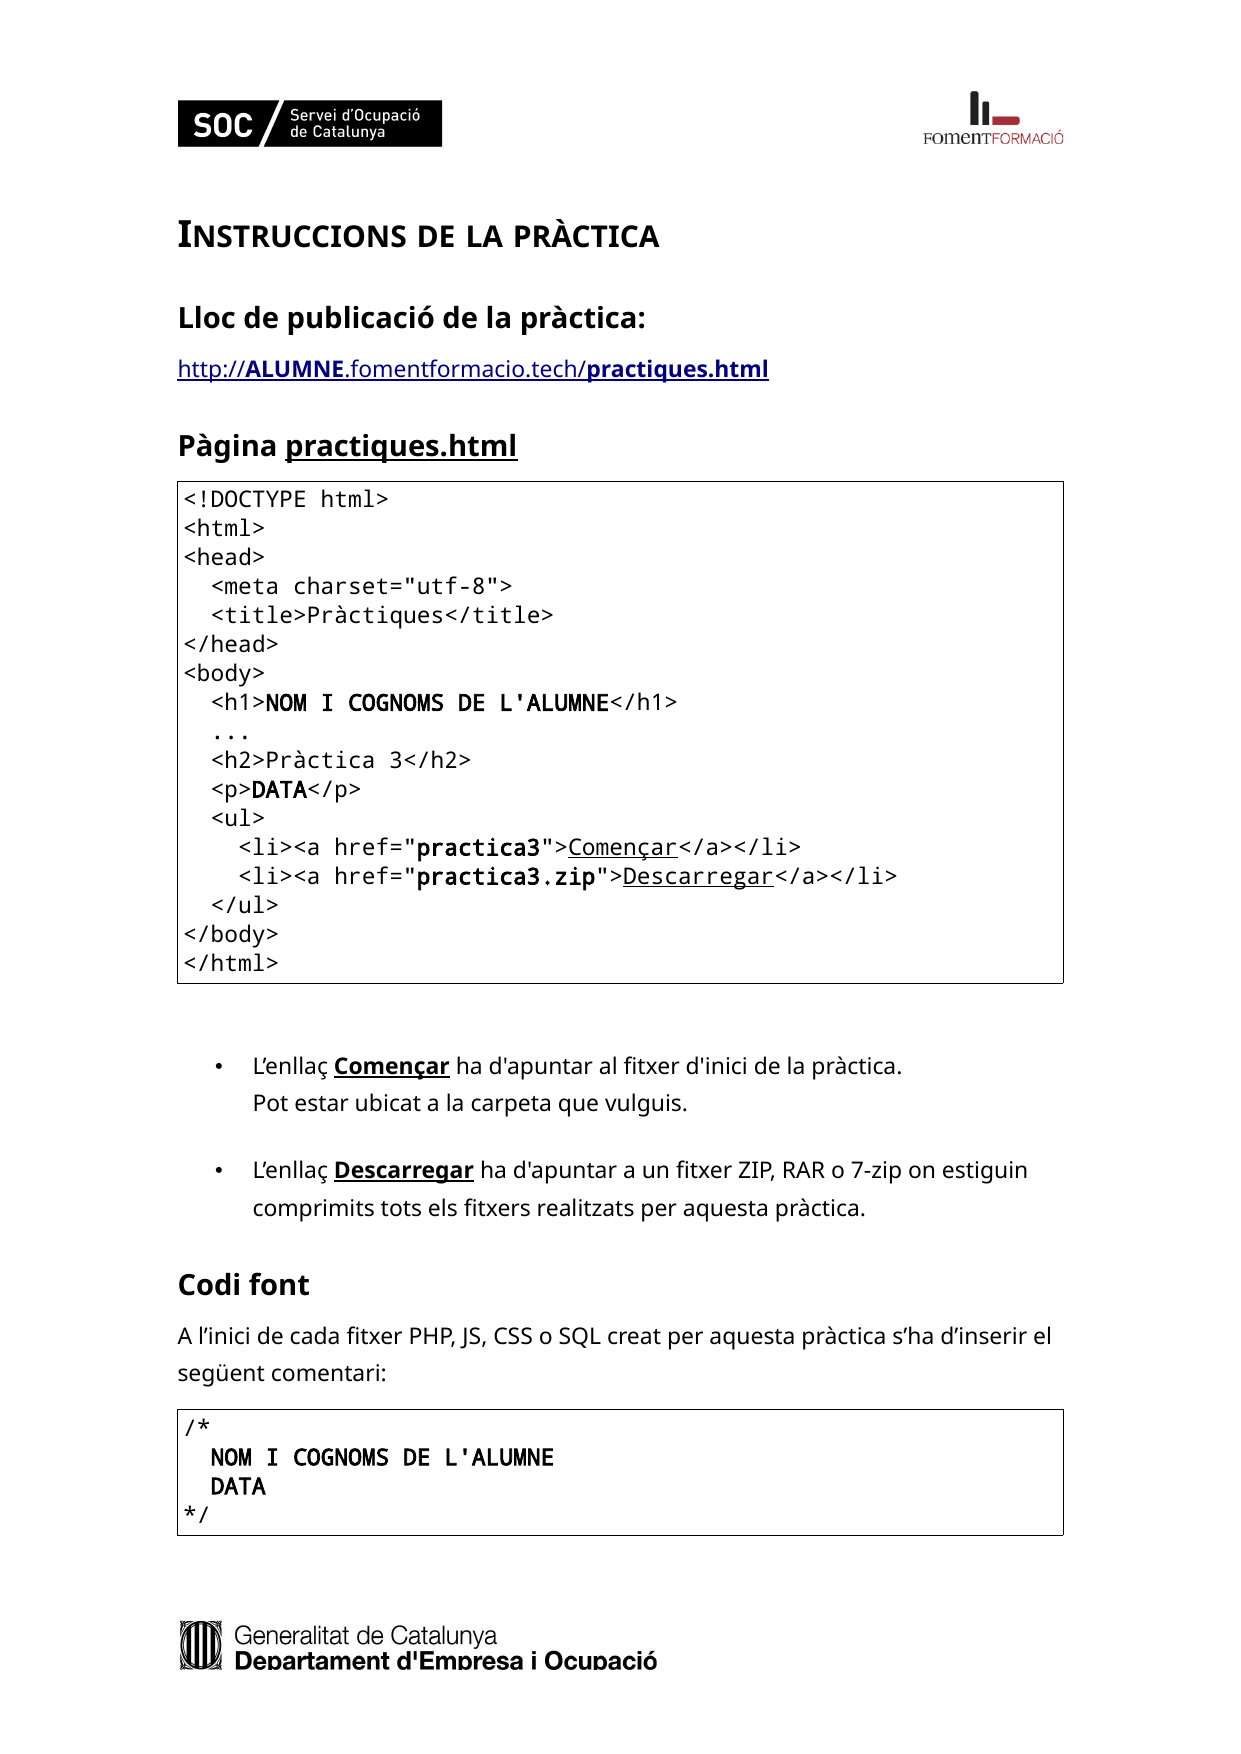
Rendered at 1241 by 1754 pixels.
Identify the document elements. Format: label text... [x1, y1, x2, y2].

list L’enllaç Descarregar ha d'apuntar a un fitxer ZIP, RAR o 7-zip on estiguin comprimits tots els fitxers realitzats per aquesta pràctica. [215, 1154, 1063, 1223]
picture [177, 1620, 657, 1670]
table_header /* NOM I COGNOMS DE L'ALUMNE DATA */ [178, 1410, 1063, 1534]
subtitle Pàgina practiques.html [177, 426, 1063, 465]
subtitle Lloc de publicació de la pràctica: [177, 297, 1063, 337]
text http://ALUMNE.fomentformacio.tech/practiques.html [177, 353, 1063, 384]
subtitle Codi font [177, 1264, 1063, 1304]
subtitle Instruccions de la pràctica [177, 207, 1063, 258]
picture [923, 87, 1064, 147]
picture [177, 100, 443, 147]
text A l’inici de cada fitxer PHP, JS, CSS o SQL creat per aquesta pràctica s’ha d’inserir el següent comentari: [177, 1319, 1063, 1388]
list L’enllaç Començar ha d'apuntar al fitxer d'inici de la pràctica. Pot estar ubicat a la carpeta que vulguis. [215, 1049, 1063, 1118]
table_header <!DOCTYPE html> <html> <head> <meta charset="utf-8"> <title>Pràctiques</title> </head> <body> <h1>NOM I COGNOMS DE L'ALUMNE</h1> ... <h2>Pràctica 3</h2> <p>DATA</p> <ul> <li><a href="practica3">Començar</a></li> <li><a href="practica3.zip">Descarregar</a></li> </ul> </body> </html> [178, 482, 1063, 983]
